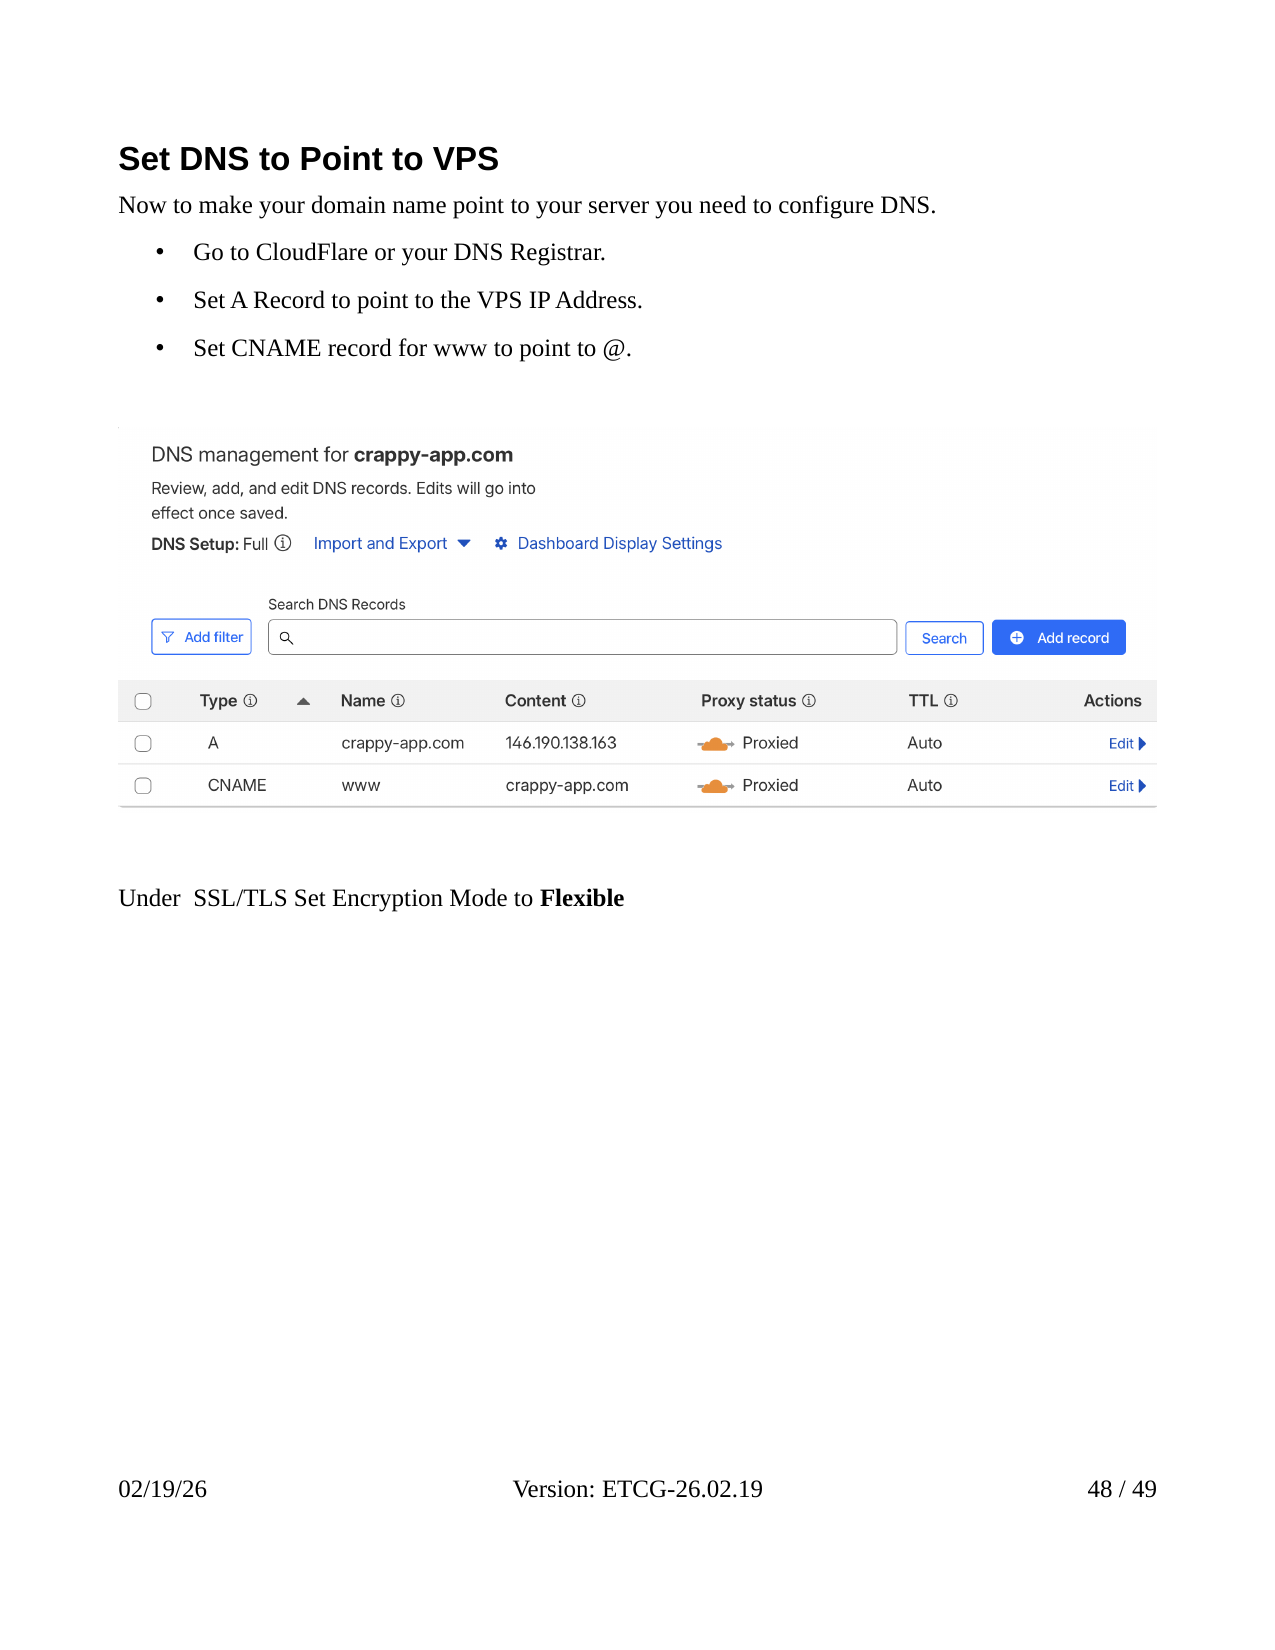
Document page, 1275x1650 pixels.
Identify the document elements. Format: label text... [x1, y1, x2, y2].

list Set A Record to point to the VPS IP Address. [156, 285, 1157, 314]
picture [118, 427, 1157, 813]
subtitle Set DNS to Point to VPS [118, 139, 1157, 177]
text Under SSL/TLS Set Encryption Mode to Flexible [118, 883, 1157, 912]
text Now to make your domain name point to your server you need to configure DNS. [118, 190, 1157, 219]
list Go to CloudFlare or your DNS Registrar. [156, 237, 1157, 266]
list Set CNAME record for www to point to @. [156, 333, 1157, 361]
